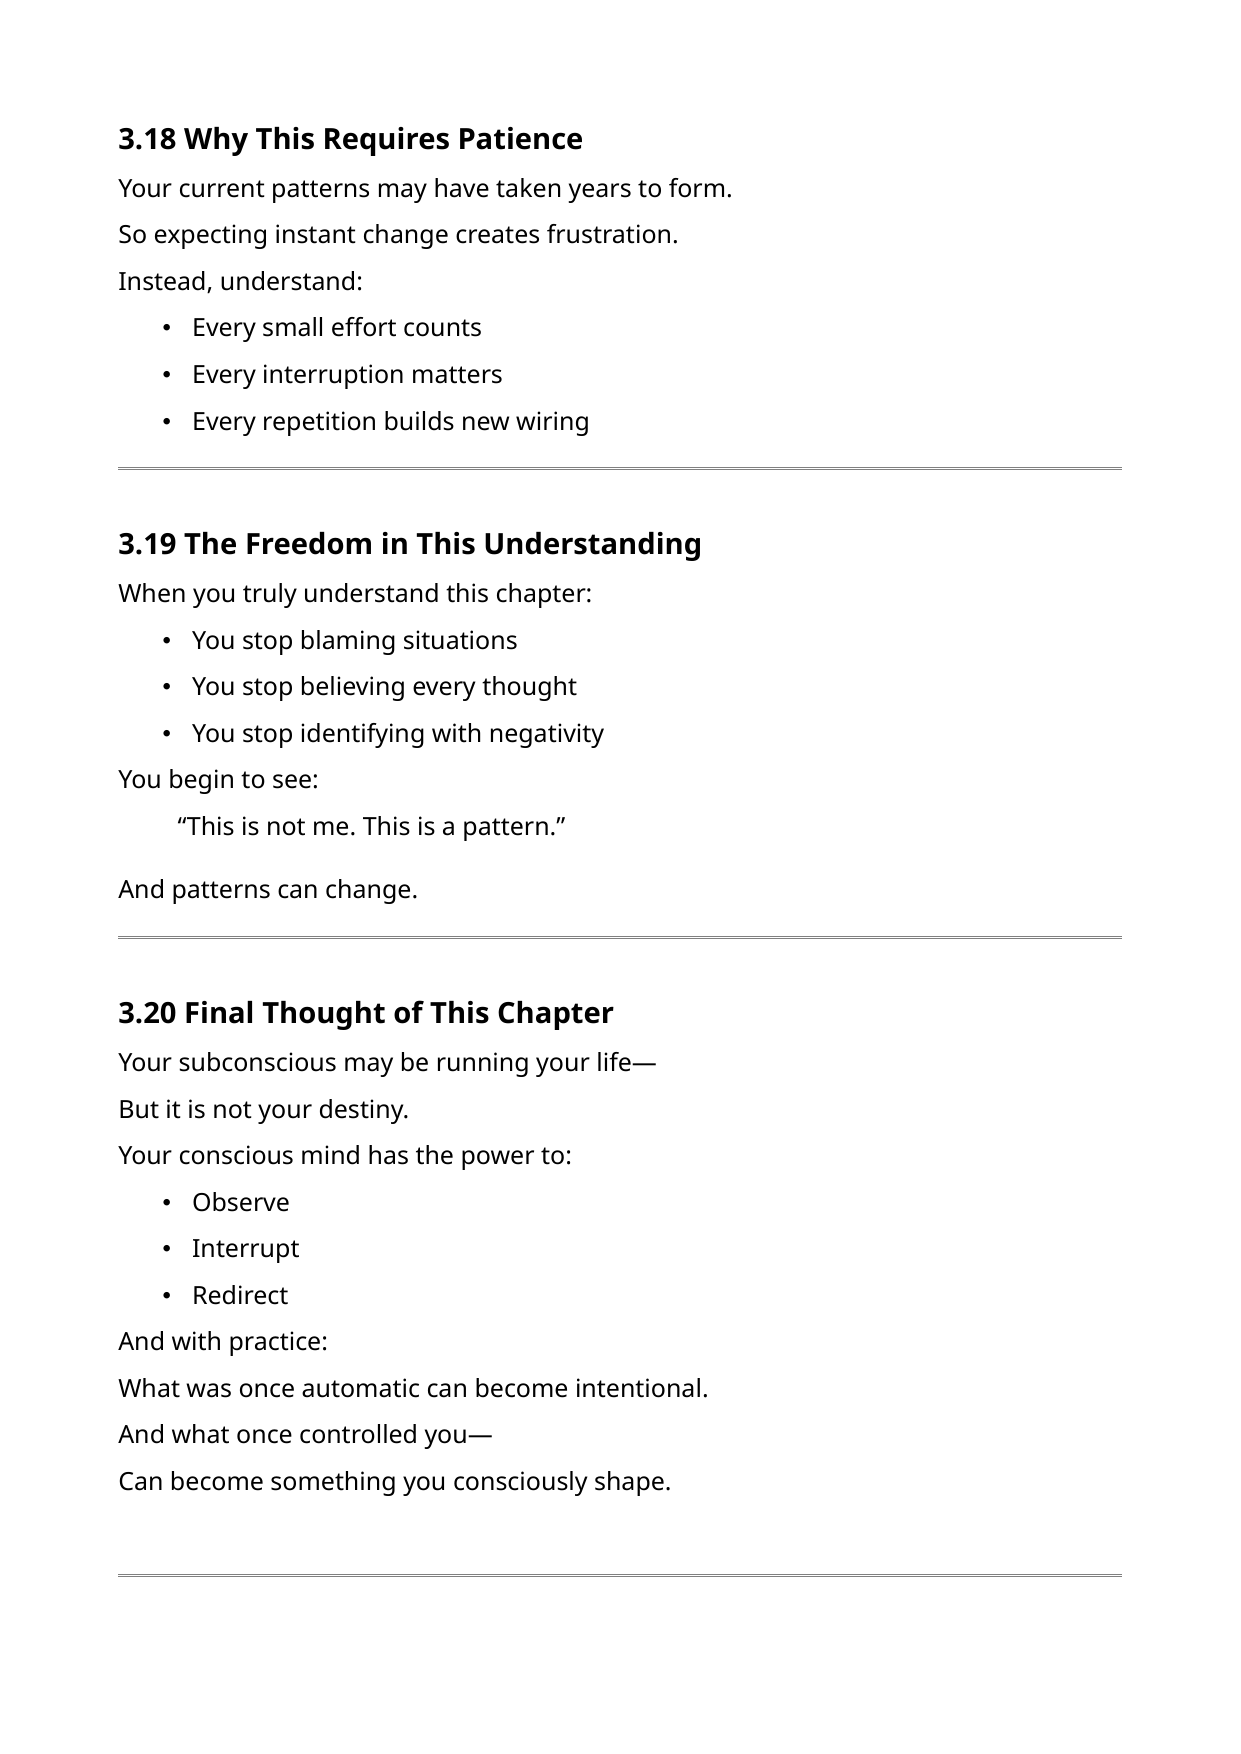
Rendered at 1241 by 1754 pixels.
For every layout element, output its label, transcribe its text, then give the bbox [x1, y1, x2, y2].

text And patterns can change. [118, 872, 1122, 906]
list You stop blaming situations [162, 622, 1122, 656]
list Observe [162, 1184, 1122, 1218]
list You stop believing every thought [162, 669, 1122, 703]
text Your current patterns may have taken years to form. [118, 170, 1122, 204]
list Every interruption matters [162, 357, 1122, 391]
text When you truly understand this chapter: [118, 576, 1122, 610]
list Every small effort counts [162, 310, 1122, 344]
text And what once controlled you— [118, 1417, 1122, 1451]
list You stop identifying with negativity [162, 715, 1122, 749]
text Your subconscious may be running your life— [118, 1045, 1122, 1079]
text Your conscious mind has the power to: [118, 1138, 1122, 1172]
text You begin to see: [118, 762, 1122, 796]
list Interrupt [162, 1231, 1122, 1265]
subtitle 3.19 The Freedom in This Understanding [118, 523, 1122, 563]
text What was once automatic can become intentional. [118, 1371, 1122, 1405]
text And with practice: [118, 1324, 1122, 1358]
text Can become something you consciously shape. [118, 1464, 1122, 1498]
list Every repetition builds new wiring [162, 403, 1122, 437]
text “This is not me. This is a pattern.” [177, 808, 1063, 843]
text Instead, understand: [118, 263, 1122, 297]
text So expecting instant change creates frustration. [118, 217, 1122, 251]
list Redirect [162, 1277, 1122, 1312]
subtitle 3.20 Final Thought of This Chapter [118, 992, 1122, 1032]
text But it is not your destiny. [118, 1091, 1122, 1125]
subtitle 3.18 Why This Requires Patience [118, 118, 1122, 158]
